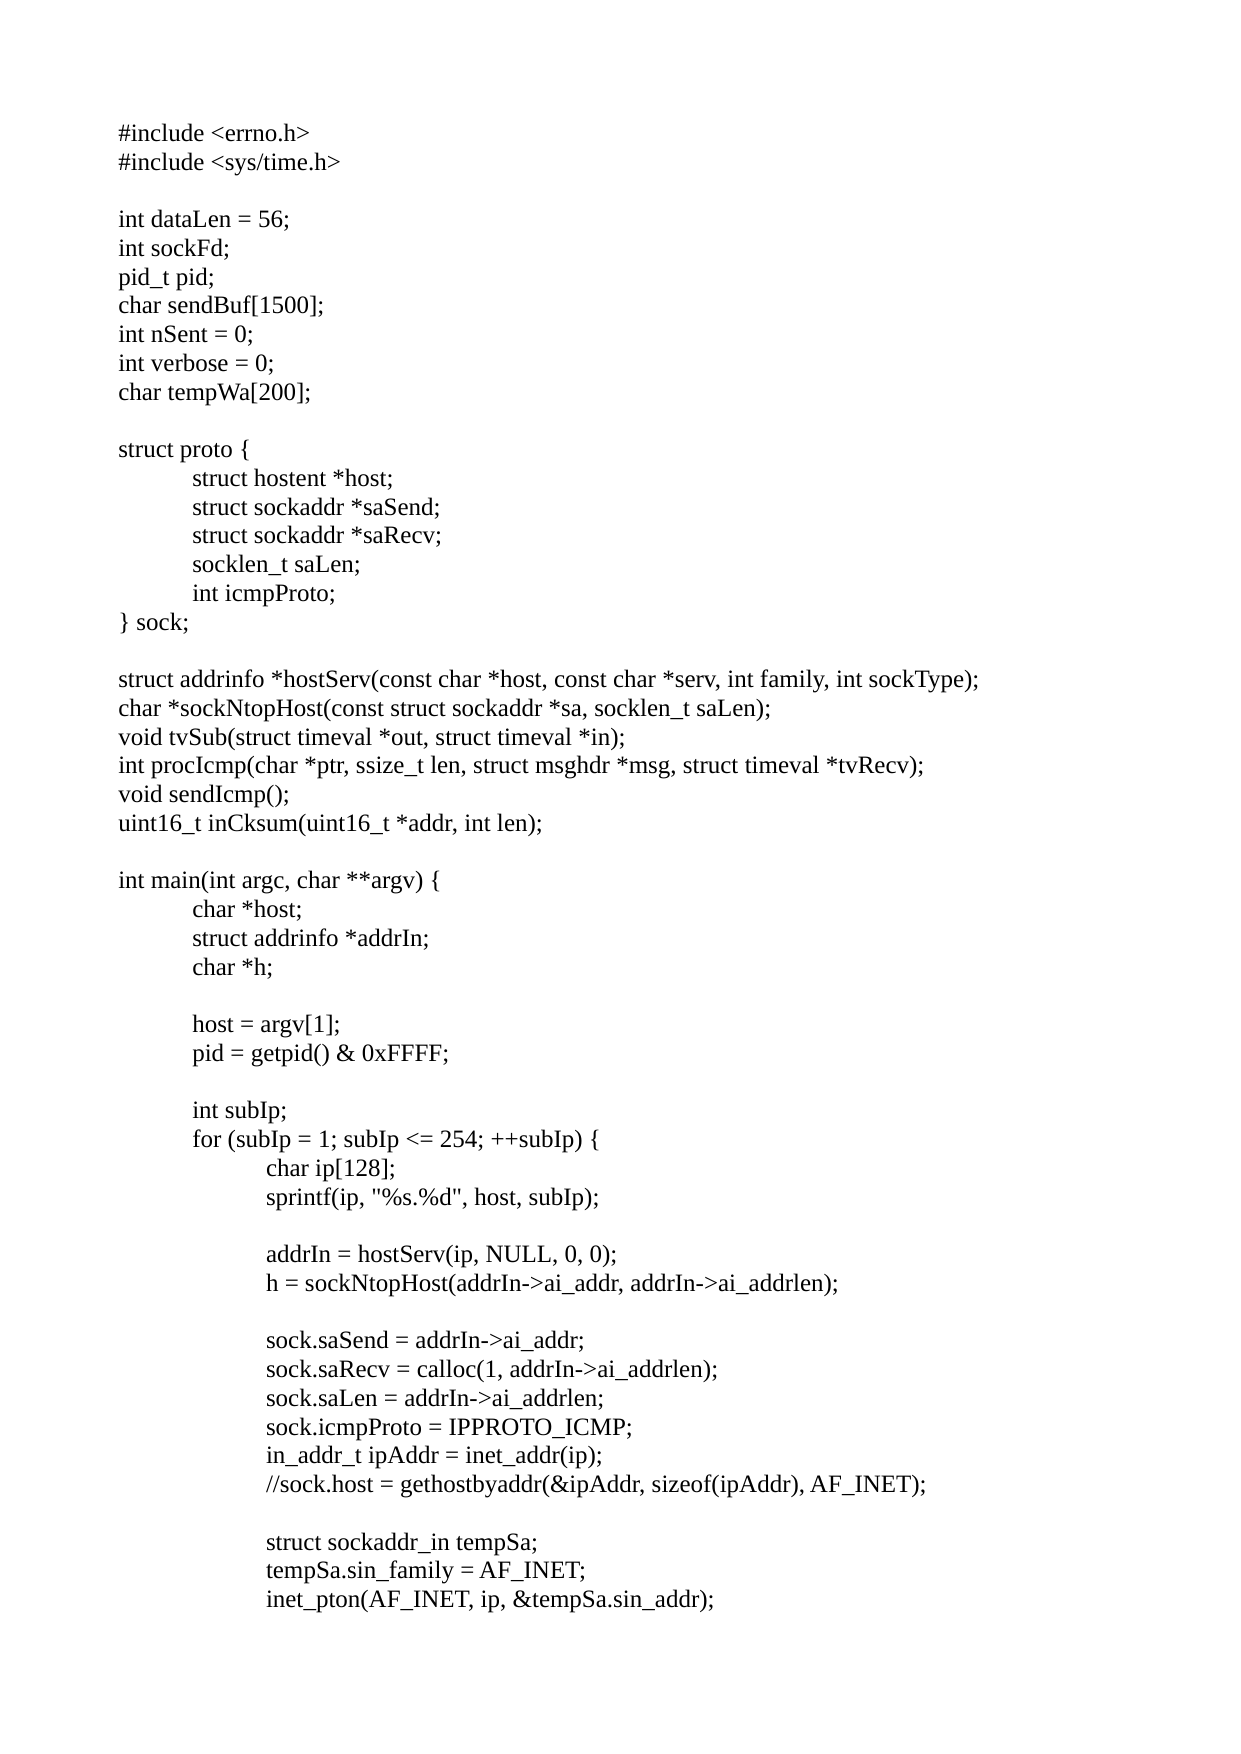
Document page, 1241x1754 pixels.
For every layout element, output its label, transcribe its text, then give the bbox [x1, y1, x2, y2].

text struct addrinfo *hostServ(const char *host, const char *serv, int family, int sockType); [118, 664, 1122, 693]
text socklen_t saLen; [118, 549, 1122, 578]
text int procIcmp(char *ptr, ssize_t len, struct msghdr *msg, struct timeval *tvRecv); [118, 751, 1122, 779]
text addrIn = hostServ(ip, NULL, 0, 0); [118, 1239, 1122, 1268]
text //sock.host = gethostbyaddr(&ipAddr, sizeof(ipAddr), AF_INET); [118, 1469, 1122, 1498]
text struct sockaddr *saSend; [118, 492, 1122, 521]
text int subIp; [118, 1096, 1122, 1124]
text sock.saSend = addrIn->ai_addr; [118, 1326, 1122, 1354]
text #include <sys/time.h> [118, 147, 1122, 176]
text pid_t pid; [118, 262, 1122, 291]
text char *host; [118, 894, 1122, 923]
text sock.icmpProto = IPPROTO_ICMP; [118, 1412, 1122, 1441]
text int verbose = 0; [118, 348, 1122, 377]
text char tempWa[200]; [118, 377, 1122, 406]
text char ip[128]; [118, 1153, 1122, 1182]
text struct proto { [118, 434, 1122, 463]
text int nSent = 0; [118, 319, 1122, 348]
text in_addr_t ipAddr = inet_addr(ip); [118, 1441, 1122, 1469]
text void sendIcmp(); [118, 779, 1122, 808]
text struct sockaddr_in tempSa; [118, 1527, 1122, 1556]
text char sendBuf[1500]; [118, 291, 1122, 319]
text int dataLen = 56; [118, 204, 1122, 233]
text h = sockNtopHost(addrIn->ai_addr, addrIn->ai_addrlen); [118, 1268, 1122, 1297]
text sprintf(ip, "%s.%d", host, subIp); [118, 1182, 1122, 1211]
text inet_pton(AF_INET, ip, &tempSa.sin_addr); [118, 1584, 1122, 1613]
text sock.saLen = addrIn->ai_addrlen; [118, 1383, 1122, 1412]
text uint16_t inCksum(uint16_t *addr, int len); [118, 808, 1122, 837]
text int icmpProto; [118, 578, 1122, 607]
text int sockFd; [118, 233, 1122, 262]
text struct sockaddr *saRecv; [118, 521, 1122, 549]
text int main(int argc, char **argv) { [118, 866, 1122, 894]
text tempSa.sin_family = AF_INET; [118, 1556, 1122, 1584]
text } sock; [118, 607, 1122, 636]
text #include <errno.h> [118, 118, 1122, 147]
text struct addrinfo *addrIn; [118, 923, 1122, 952]
text host = argv[1]; [118, 1009, 1122, 1038]
text pid = getpid() & 0xFFFF; [118, 1038, 1122, 1067]
text struct hostent *host; [118, 463, 1122, 492]
text char *sockNtopHost(const struct sockaddr *sa, socklen_t saLen); [118, 693, 1122, 722]
text sock.saRecv = calloc(1, addrIn->ai_addrlen); [118, 1354, 1122, 1383]
text void tvSub(struct timeval *out, struct timeval *in); [118, 722, 1122, 751]
text for (subIp = 1; subIp <= 254; ++subIp) { [118, 1124, 1122, 1153]
text char *h; [118, 952, 1122, 981]
